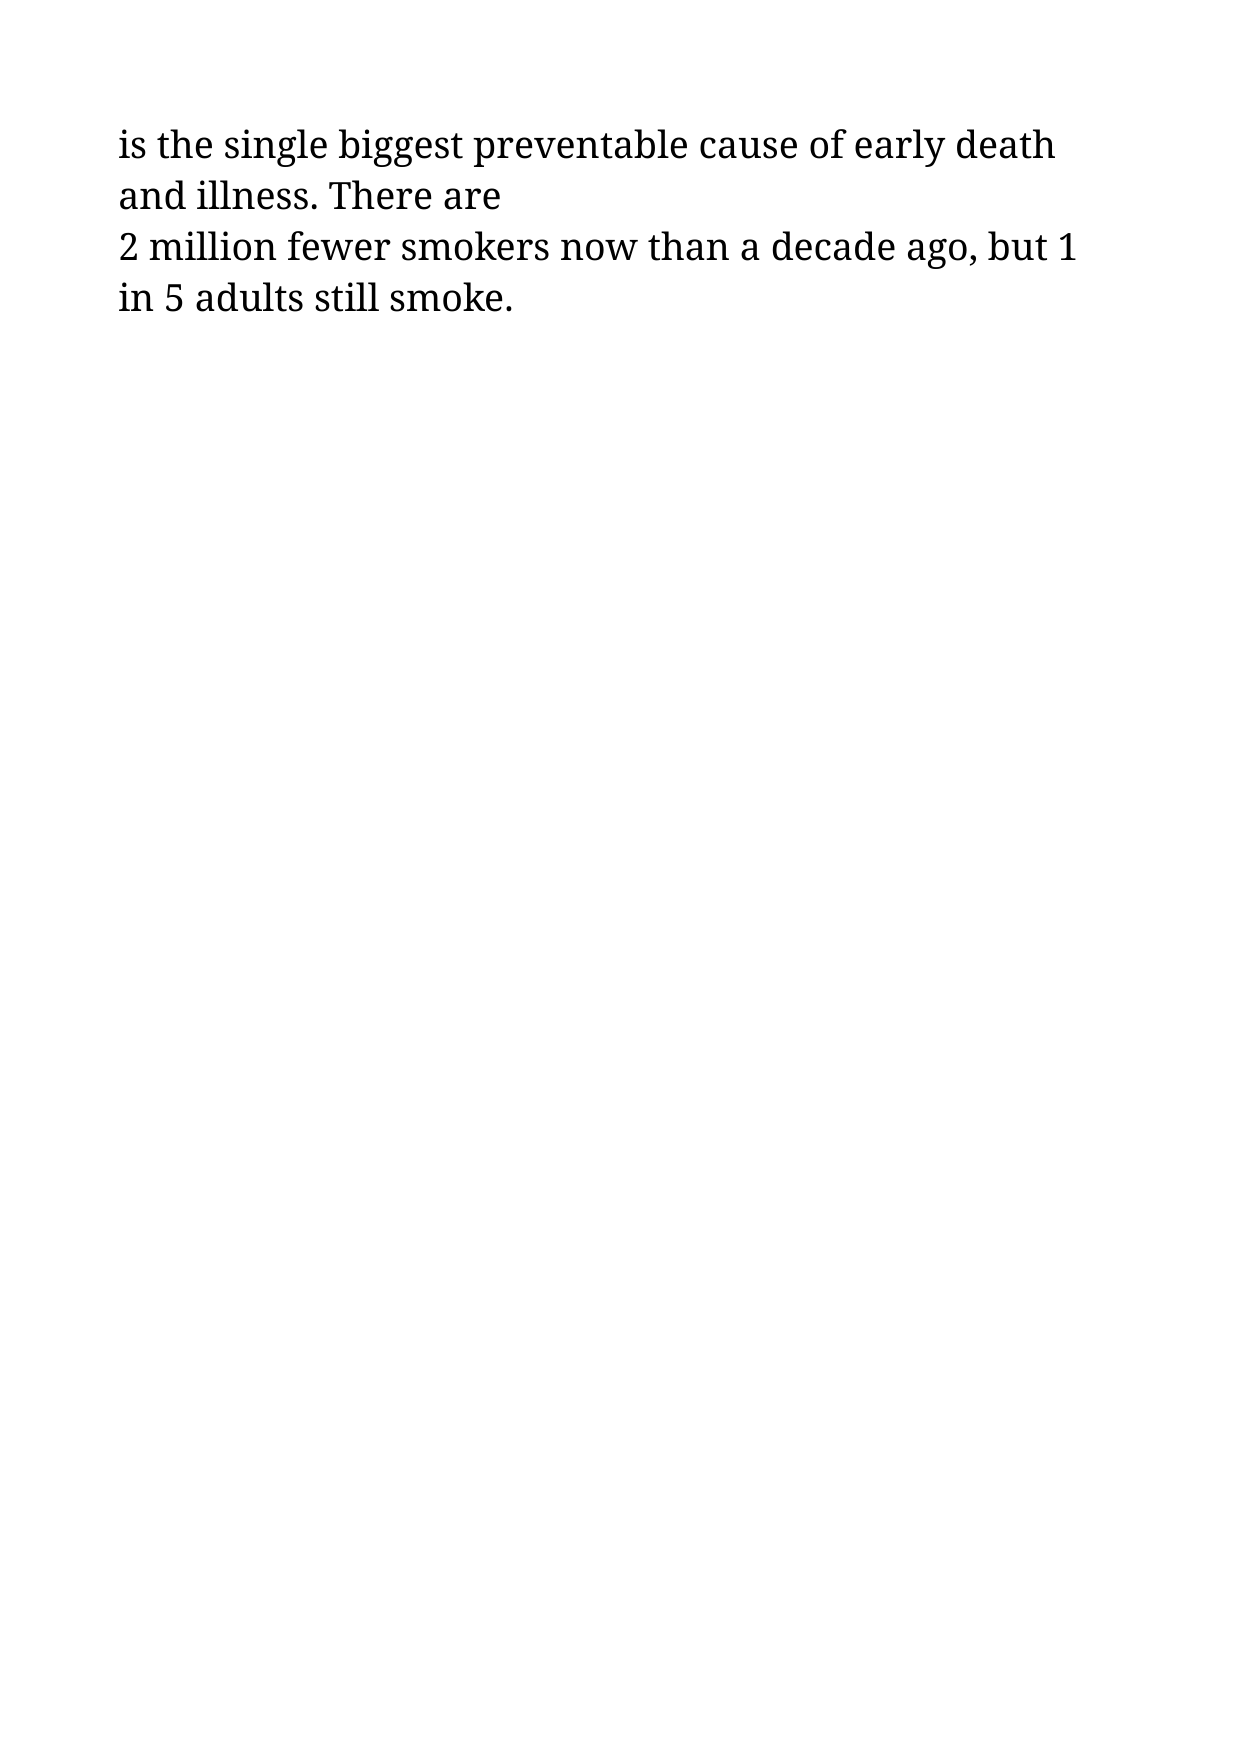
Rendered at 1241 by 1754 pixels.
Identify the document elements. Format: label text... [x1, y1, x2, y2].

text 2 million fewer smokers now than a decade ago, but 1 in 5 adults still smoke. [118, 220, 1122, 322]
text is the single biggest preventable cause of early death and illness. There are [118, 118, 1122, 220]
